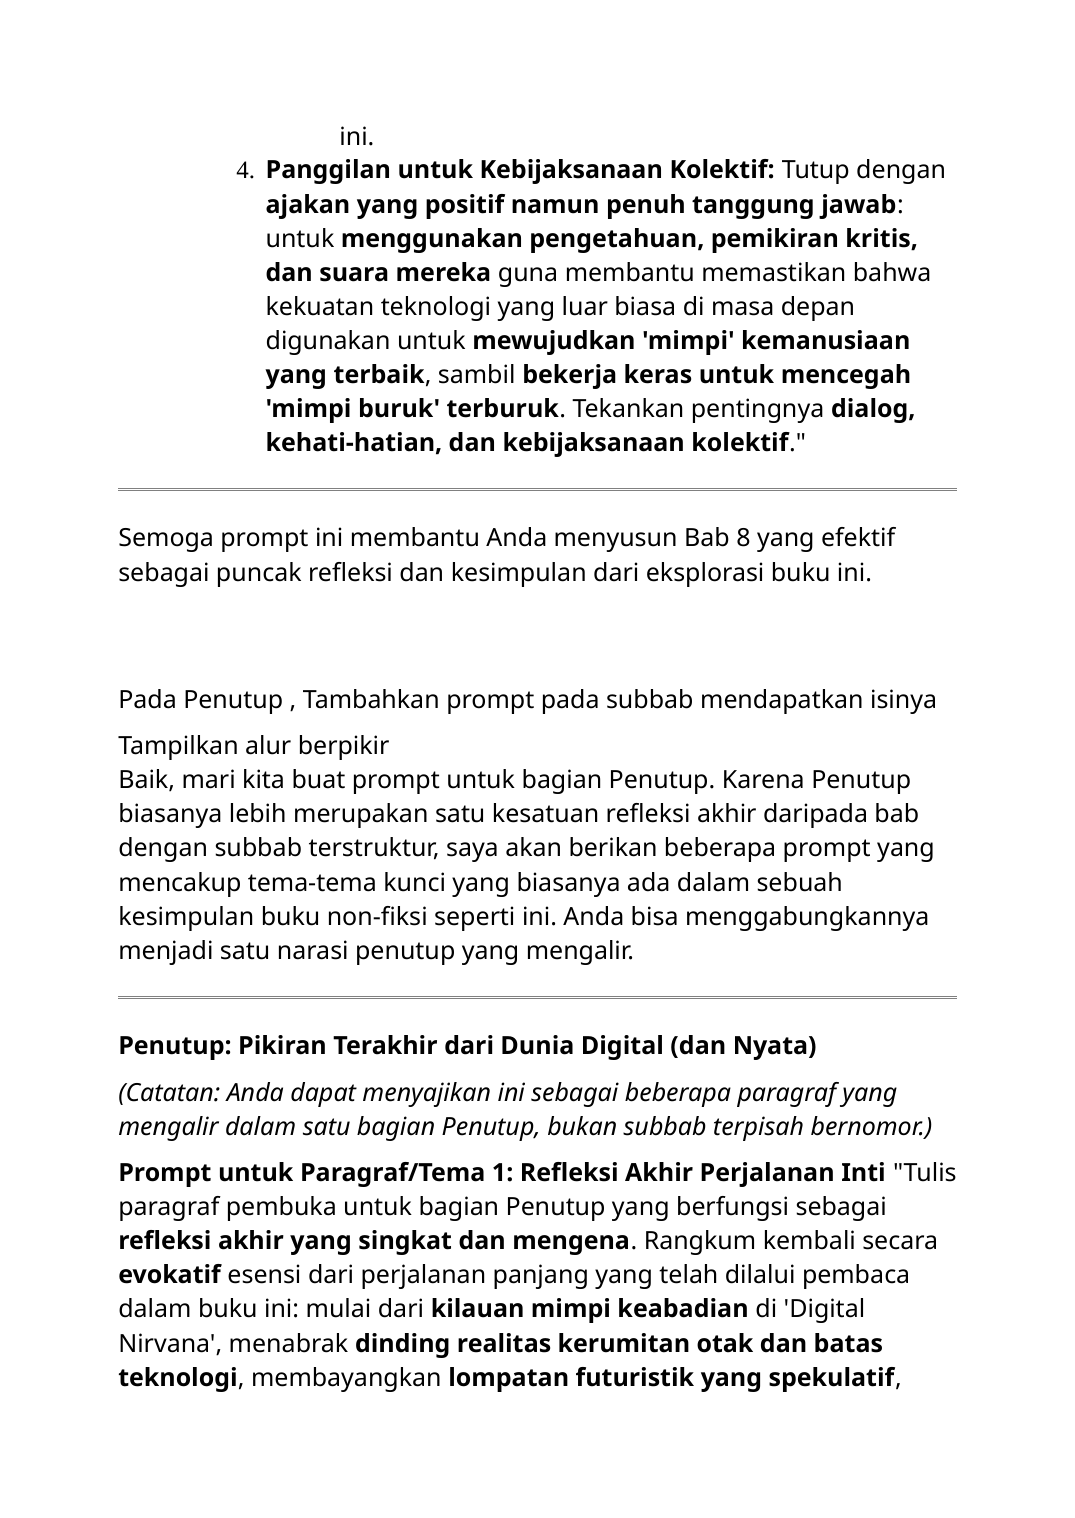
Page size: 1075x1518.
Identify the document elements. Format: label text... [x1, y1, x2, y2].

list ini. [309, 118, 957, 152]
text Baik, mari kita buat prompt untuk bagian Penutup. Karena Penutup biasanya lebih merupakan satu kesatuan refleksi akhir daripada bab dengan subbab terstruktur, saya akan berikan beberapa prompt yang mencakup tema-tema kunci yang biasanya ada dalam sebuah kesimpulan buku non-fiksi seperti ini. Anda bisa menggabungkannya menjadi satu narasi penutup yang mengalir. [118, 762, 957, 966]
text (Catatan: Anda dapat menyajikan ini sebagai beberapa paragraf yang mengalir dalam satu bagian Penutup, bukan subbab terpisah bernomor.) [118, 1074, 957, 1142]
list Panggilan untuk Kebijaksanaan Kolektif: Tutup dengan ajakan yang positif namun penuh tanggung jawab: untuk menggunakan pengetahuan, pemikiran kritis, dan suara mereka guna membantu memastikan bahwa kekuatan teknologi yang luar biasa di masa depan digunakan untuk mewujudkan 'mimpi' kemanusiaan yang terbaik, sambil bekerja keras untuk mencegah 'mimpi buruk' terburuk. Tekankan pentingnya dialog, kehati-hatian, dan kebijaksanaan kolektif." [236, 152, 957, 459]
text Tampilkan alur berpikir [118, 728, 957, 762]
text Semoga prompt ini membantu Anda menyusun Bab 8 yang efektif sebagai puncak refleksi dan kesimpulan dari eksplorasi buku ini. [118, 520, 957, 588]
text Prompt untuk Paragraf/Tema 1: Refleksi Akhir Perjalanan Inti "Tulis paragraf pembuka untuk bagian Penutup yang berfungsi sebagai refleksi akhir yang singkat dan mengena. Rangkum kembali secara evokatif esensi dari perjalanan panjang yang telah dilalui pembaca dalam buku ini: mulai dari kilauan mimpi keabadian di 'Digital Nirvana', menabrak dinding realitas kerumitan otak dan batas teknologi, membayangkan lompatan futuristik yang spekulatif, [118, 1155, 957, 1393]
text Penutup: Pikiran Terakhir dari Dunia Digital (dan Nyata) [118, 1028, 957, 1062]
text Pada Penutup , Tambahkan prompt pada subbab mendapatkan isinya [118, 681, 957, 715]
